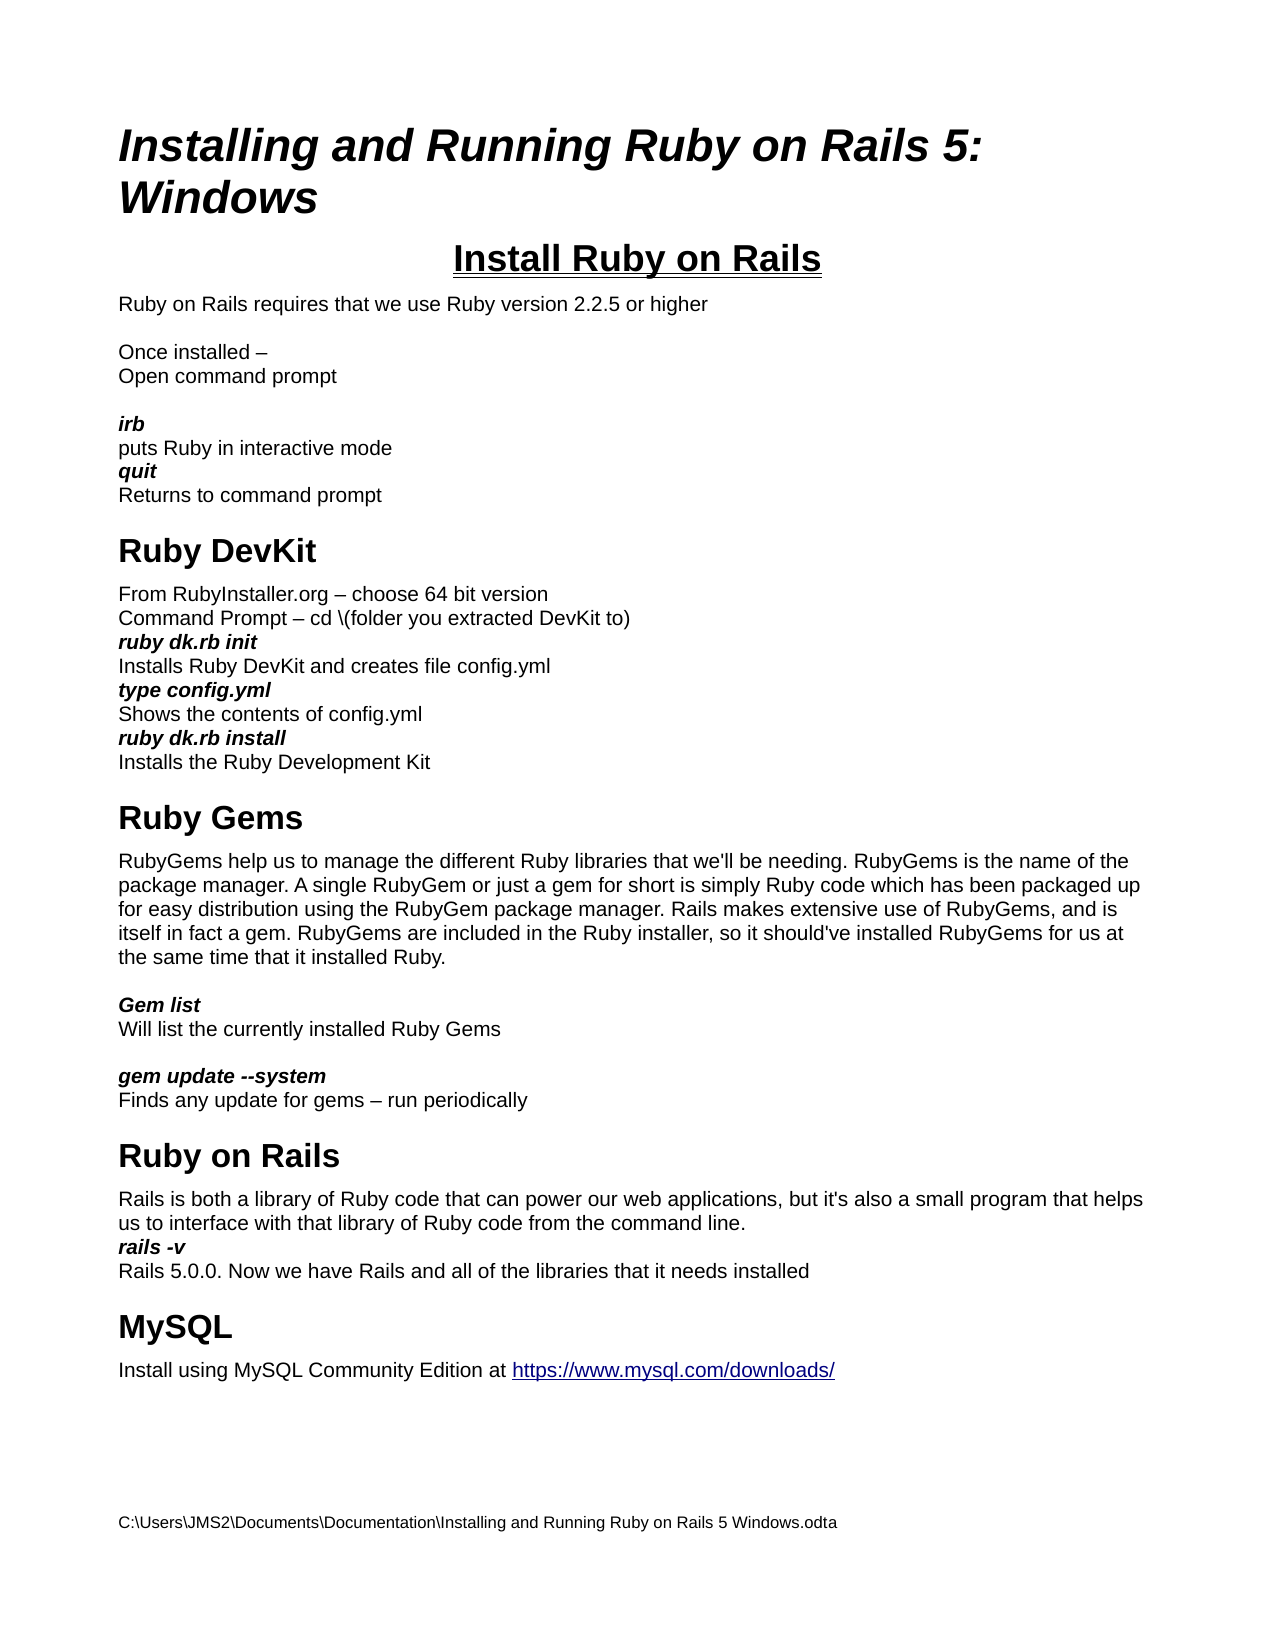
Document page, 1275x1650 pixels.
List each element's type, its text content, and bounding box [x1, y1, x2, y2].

text Gem list [118, 992, 1157, 1016]
text Command Prompt – cd \(folder you extracted DevKit to) [118, 606, 1157, 630]
subtitle Installing and Running Ruby on Rails 5: Windows [118, 118, 1157, 223]
subtitle MySQL [118, 1307, 1157, 1345]
text ruby dk.rb install [118, 726, 1157, 750]
text type config.yml [118, 678, 1157, 702]
text RubyGems help us to manage the different Ruby libraries that we'll be needing. RubyGems is the name of the package manager. A single RubyGem or just a gem for short is simply Ruby code which has been packaged up for easy distribution using the RubyGem package manager. Rails makes extensive use of RubyGems, and is itself in fact a gem. RubyGems are included in the Ruby installer, so it should've installed RubyGems for us at the same time that it installed Ruby. [118, 849, 1157, 968]
text Rails is both a library of Ruby code that can power our web applications, but it's also a small program that helps us to interface with that library of Ruby code from the command line. [118, 1187, 1157, 1235]
text Returns to command prompt [118, 483, 1157, 507]
subtitle Ruby on Rails [118, 1136, 1157, 1175]
text Installs Ruby DevKit and creates file config.yml [118, 654, 1157, 678]
text Rails 5.0.0. Now we have Rails and all of the libraries that it needs installed [118, 1259, 1157, 1283]
text Install using MySQL Community Edition at https://www.mysql.com/downloads/ [118, 1358, 1157, 1382]
text ruby dk.rb init [118, 630, 1157, 654]
text Open command prompt [118, 363, 1157, 387]
text From RubyInstaller.org – choose 64 bit version [118, 582, 1157, 606]
subtitle Ruby Gems [118, 798, 1157, 836]
text quit [118, 459, 1157, 483]
subtitle Install Ruby on Rails [118, 236, 1157, 279]
text Installs the Ruby Development Kit [118, 750, 1157, 774]
text gem update --system [118, 1064, 1157, 1088]
subtitle Ruby DevKit [118, 531, 1157, 570]
text Ruby on Rails requires that we use Ruby version 2.2.5 or higher [118, 292, 1157, 316]
text puts Ruby in interactive mode [118, 435, 1157, 459]
text Finds any update for gems – run periodically [118, 1088, 1157, 1112]
text rails -v [118, 1235, 1157, 1259]
text Will list the currently installed Ruby Gems [118, 1016, 1157, 1040]
text Shows the contents of config.yml [118, 702, 1157, 726]
text Once installed – [118, 339, 1157, 363]
text irb [118, 411, 1157, 435]
